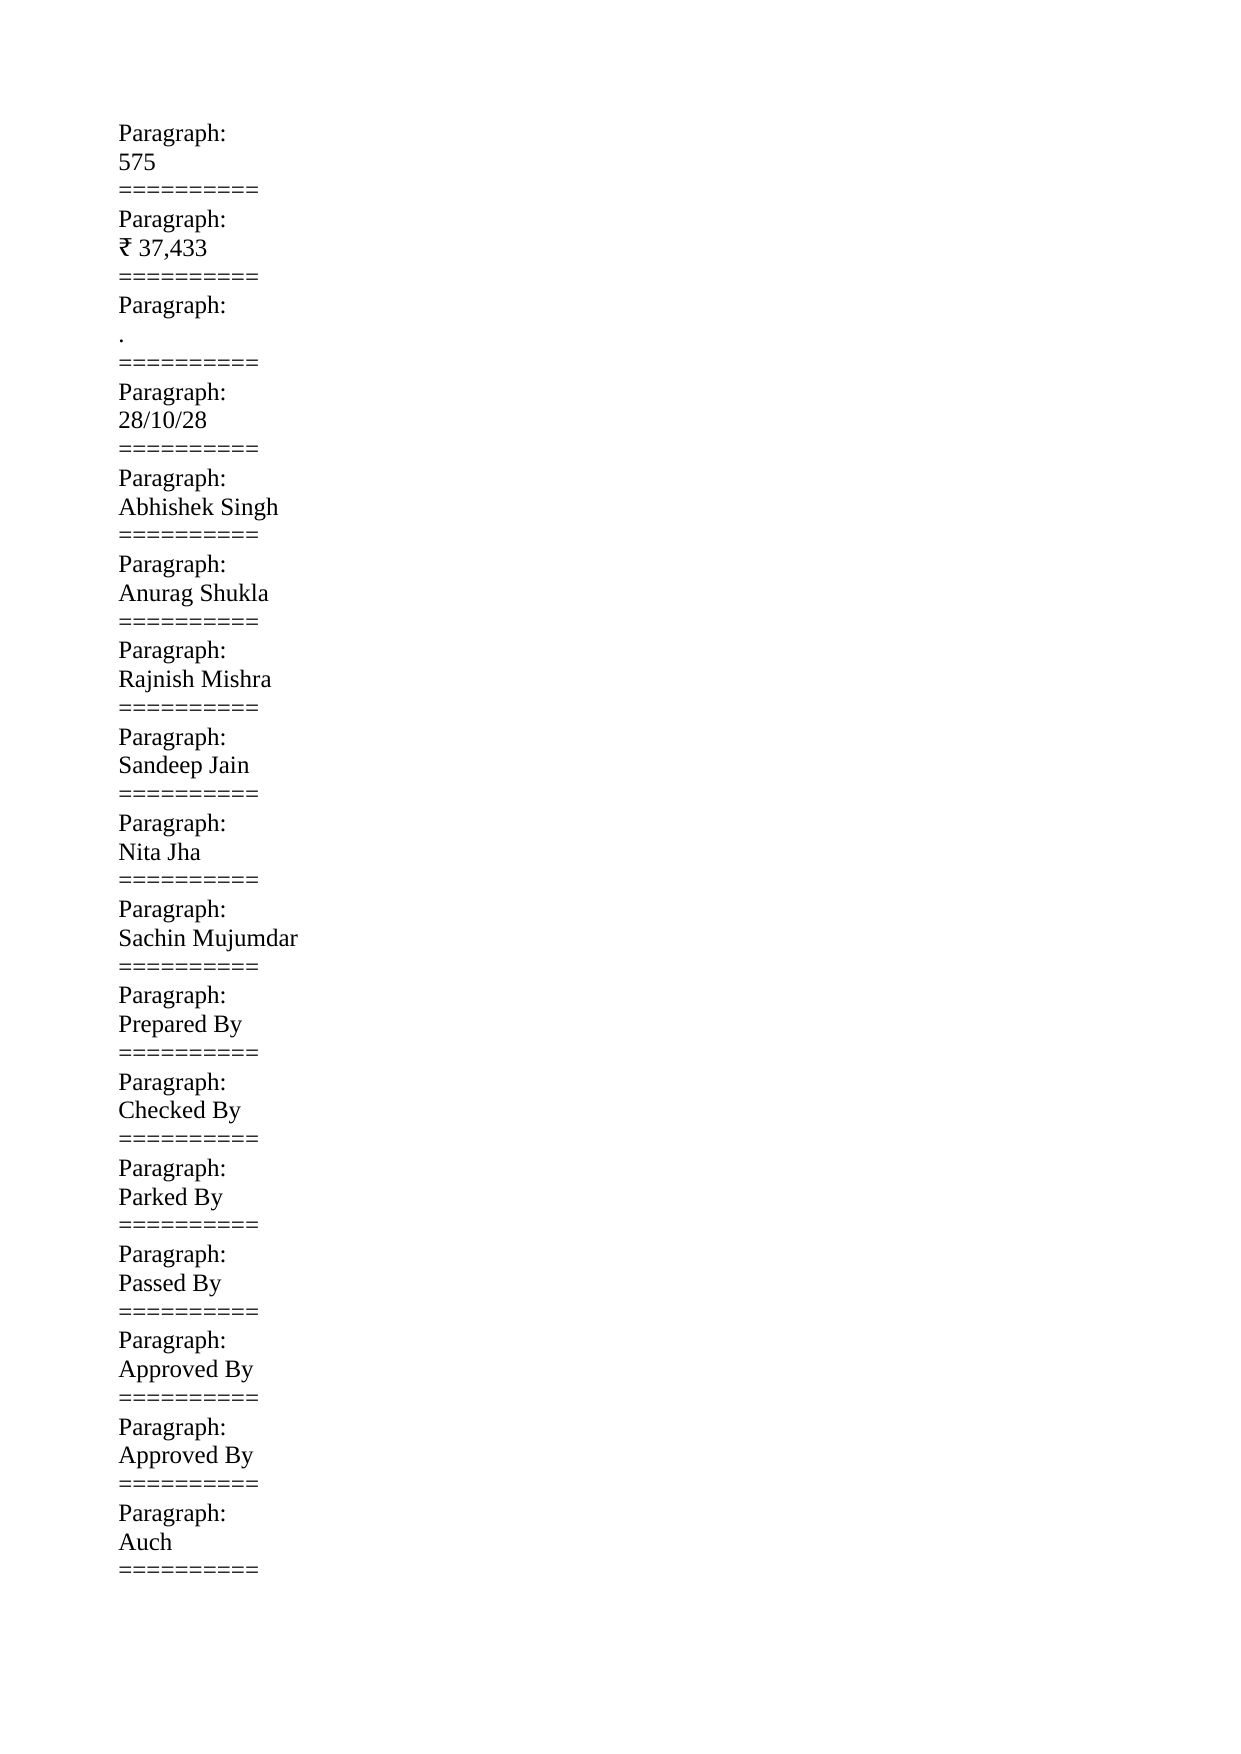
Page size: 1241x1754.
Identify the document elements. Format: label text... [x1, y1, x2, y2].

text Paragraph: [118, 1412, 1122, 1441]
text Paragraph: [118, 1326, 1122, 1354]
text ========== [118, 1211, 1122, 1239]
text 575 [118, 147, 1122, 176]
text ========== [118, 1297, 1122, 1326]
text Paragraph: [118, 636, 1122, 664]
text Sachin Mujumdar [118, 923, 1122, 952]
text Prepared By [118, 1009, 1122, 1038]
text ========== [118, 521, 1122, 549]
text Paragraph: [118, 463, 1122, 492]
text Paragraph: [118, 549, 1122, 578]
text Paragraph: [118, 1067, 1122, 1096]
text 28/10/28 [118, 406, 1122, 434]
text ========== [118, 348, 1122, 377]
text ========== [118, 434, 1122, 463]
text Paragraph: [118, 808, 1122, 837]
text Nita Jha [118, 837, 1122, 866]
text ========== [118, 1124, 1122, 1153]
text ₹ 37,433 [118, 233, 1122, 262]
text ========== [118, 1038, 1122, 1067]
text Approved By [118, 1441, 1122, 1469]
text ========== [118, 1556, 1122, 1584]
text ========== [118, 952, 1122, 981]
text Paragraph: [118, 204, 1122, 233]
text ========== [118, 1383, 1122, 1412]
text Passed By [118, 1268, 1122, 1297]
text ========== [118, 607, 1122, 636]
text Paragraph: [118, 894, 1122, 923]
text ========== [118, 866, 1122, 894]
text Paragraph: [118, 1239, 1122, 1268]
text Abhishek Singh [118, 492, 1122, 521]
text Paragraph: [118, 1498, 1122, 1527]
text Paragraph: [118, 118, 1122, 147]
text Paragraph: [118, 722, 1122, 751]
text Approved By [118, 1354, 1122, 1383]
text Paragraph: [118, 291, 1122, 319]
text Checked By [118, 1096, 1122, 1124]
text ========== [118, 693, 1122, 722]
text ========== [118, 262, 1122, 291]
text ========== [118, 176, 1122, 204]
text Parked By [118, 1182, 1122, 1211]
text ========== [118, 1469, 1122, 1498]
text Sandeep Jain [118, 751, 1122, 779]
text Paragraph: [118, 981, 1122, 1009]
text Anurag Shukla [118, 578, 1122, 607]
text ========== [118, 779, 1122, 808]
text Paragraph: [118, 1153, 1122, 1182]
text Rajnish Mishra [118, 664, 1122, 693]
text Auch [118, 1527, 1122, 1556]
text Paragraph: [118, 377, 1122, 406]
text . [118, 319, 1122, 348]
